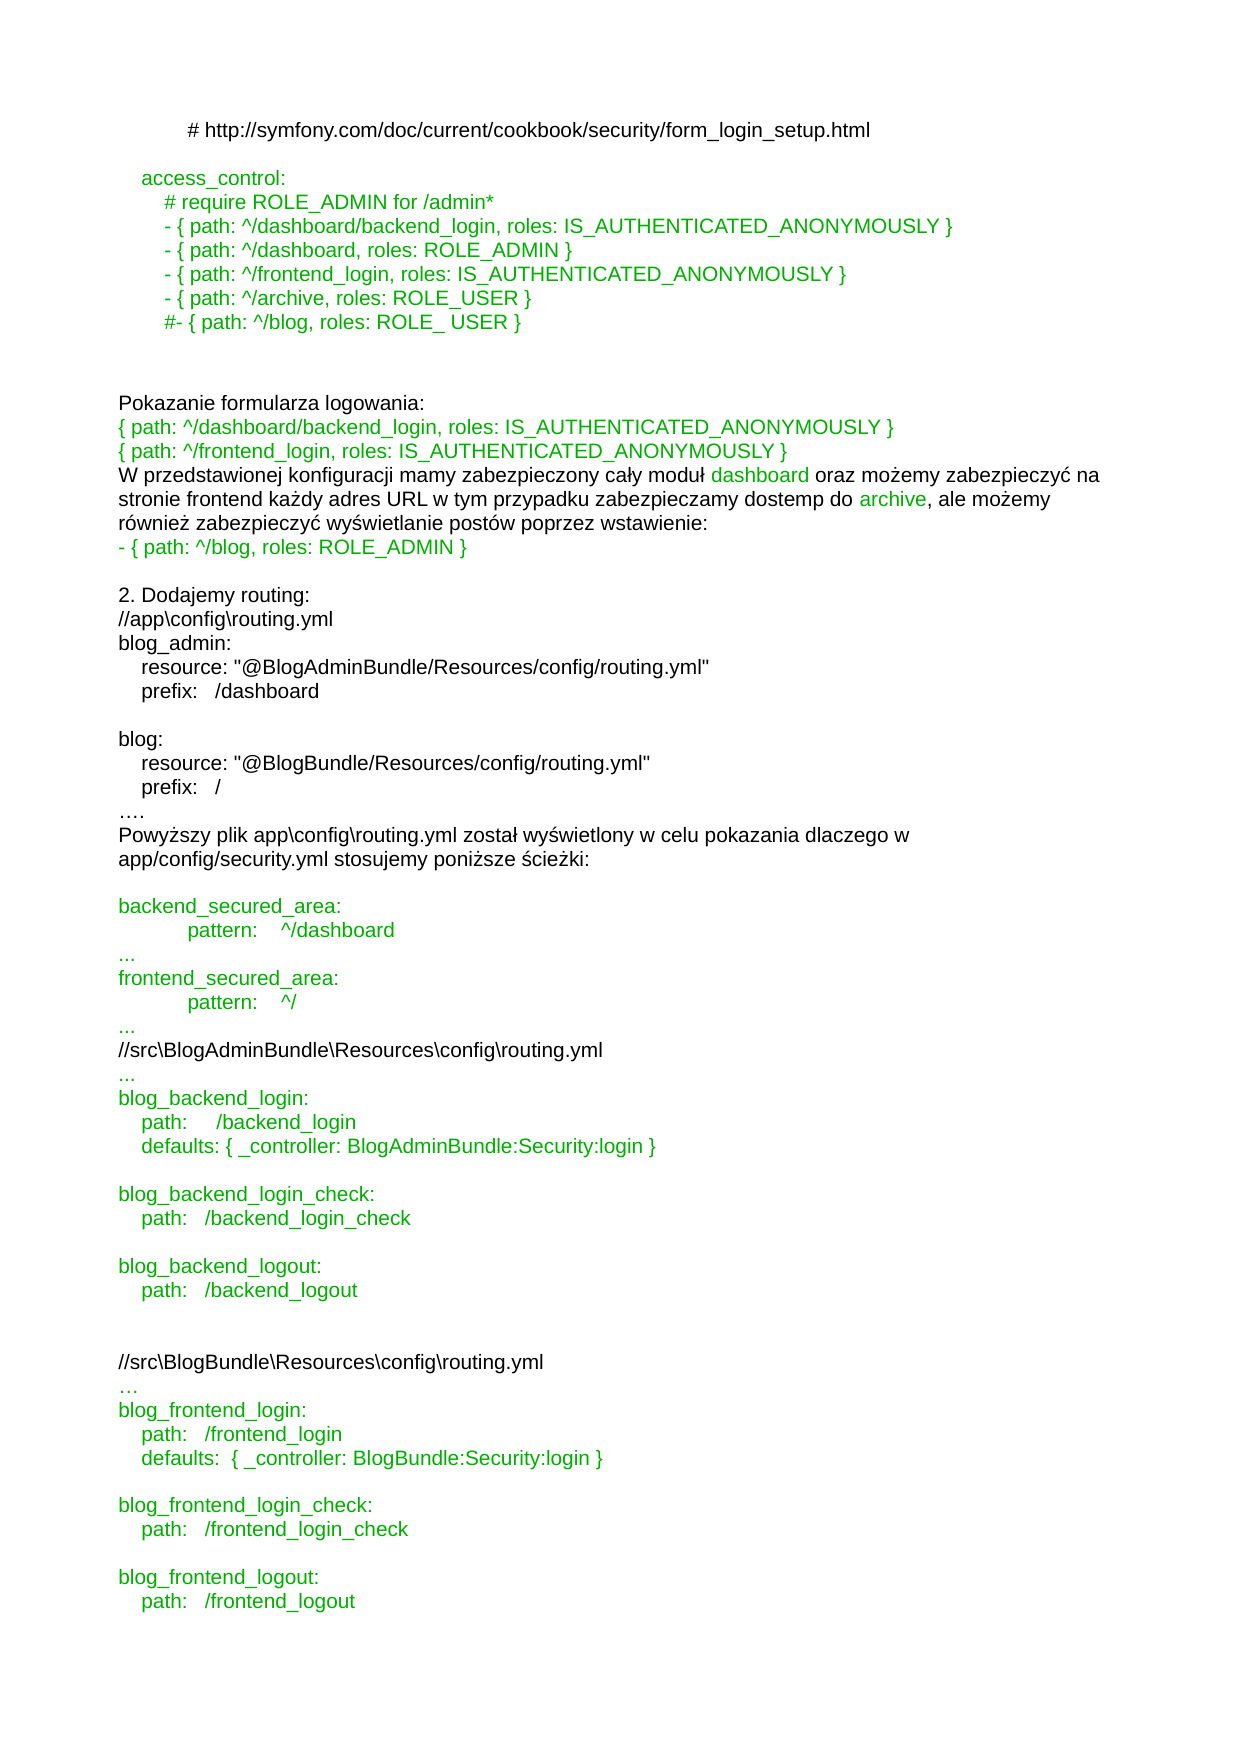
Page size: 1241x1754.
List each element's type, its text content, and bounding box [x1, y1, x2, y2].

text path: /backend_logout [118, 1278, 1122, 1302]
text backend_secured_area: [118, 894, 1122, 918]
text …. [118, 798, 1122, 822]
text blog_backend_login_check: [118, 1182, 1122, 1206]
text ... [118, 1062, 1122, 1086]
text blog_frontend_login_check: [118, 1493, 1122, 1517]
text W przedstawionej konfiguracji mamy zabezpieczony cały moduł dashboard oraz możemy zabezpieczyć na stronie frontend każdy adres URL w tym przypadku zabezpieczamy dostemp do archive, ale możemy również zabezpieczyć wyświetlanie postów poprzez wstawienie: [118, 463, 1122, 535]
text resource: "@BlogBundle/Resources/config/routing.yml" [118, 751, 1122, 774]
text path: /backend_login_check [118, 1206, 1122, 1230]
text # require ROLE_ADMIN for /admin* [118, 190, 1122, 214]
text defaults: { _controller: BlogAdminBundle:Security:login } [118, 1134, 1122, 1158]
text blog_admin: [118, 631, 1122, 655]
text ... [118, 1014, 1122, 1038]
text ... [118, 942, 1122, 966]
text path: /frontend_login [118, 1421, 1122, 1445]
text resource: "@BlogAdminBundle/Resources/config/routing.yml" [118, 655, 1122, 679]
text - { path: ^/dashboard, roles: ROLE_ADMIN } [118, 238, 1122, 262]
text blog_backend_logout: [118, 1254, 1122, 1278]
text … [118, 1373, 1122, 1397]
text defaults: { _controller: BlogBundle:Security:login } [118, 1445, 1122, 1469]
text - { path: ^/archive, roles: ROLE_USER } [118, 286, 1122, 310]
text blog_backend_login: [118, 1086, 1122, 1110]
text - { path: ^/dashboard/backend_login, roles: IS_AUTHENTICATED_ANONYMOUSLY } [118, 214, 1122, 238]
text Powyższy plik app\config\routing.yml został wyświetlony w celu pokazania dlaczego w app/config/security.yml stosujemy poniższe ścieżki: [118, 822, 1122, 870]
text path: /frontend_login_check [118, 1517, 1122, 1541]
text blog: [118, 727, 1122, 751]
text frontend_secured_area: [118, 966, 1122, 990]
text pattern: ^/dashboard [118, 918, 1122, 942]
text //src\BlogBundle\Resources\config\routing.yml [118, 1349, 1122, 1373]
text { path: ^/frontend_login, roles: IS_AUTHENTICATED_ANONYMOUSLY } [118, 439, 1122, 463]
text access_control: [118, 166, 1122, 190]
text //app\config\routing.yml [118, 607, 1122, 631]
text #- { path: ^/blog, roles: ROLE_ USER } [118, 310, 1122, 334]
text { path: ^/dashboard/backend_login, roles: IS_AUTHENTICATED_ANONYMOUSLY } [118, 415, 1122, 439]
text //src\BlogAdminBundle\Resources\config\routing.yml [118, 1038, 1122, 1062]
text path: /backend_login [118, 1110, 1122, 1134]
text 2. Dodajemy routing: [118, 583, 1122, 607]
text blog_frontend_login: [118, 1397, 1122, 1421]
text # http://symfony.com/doc/current/cookbook/security/form_login_setup.html [118, 118, 1122, 142]
text - { path: ^/frontend_login, roles: IS_AUTHENTICATED_ANONYMOUSLY } [118, 262, 1122, 286]
text prefix: /dashboard [118, 679, 1122, 703]
text pattern: ^/ [118, 990, 1122, 1014]
text Pokazanie formularza logowania: [118, 391, 1122, 415]
text - { path: ^/blog, roles: ROLE_ADMIN } [118, 535, 1122, 559]
text path: /frontend_logout [118, 1589, 1122, 1613]
text prefix: / [118, 774, 1122, 798]
text blog_frontend_logout: [118, 1565, 1122, 1589]
